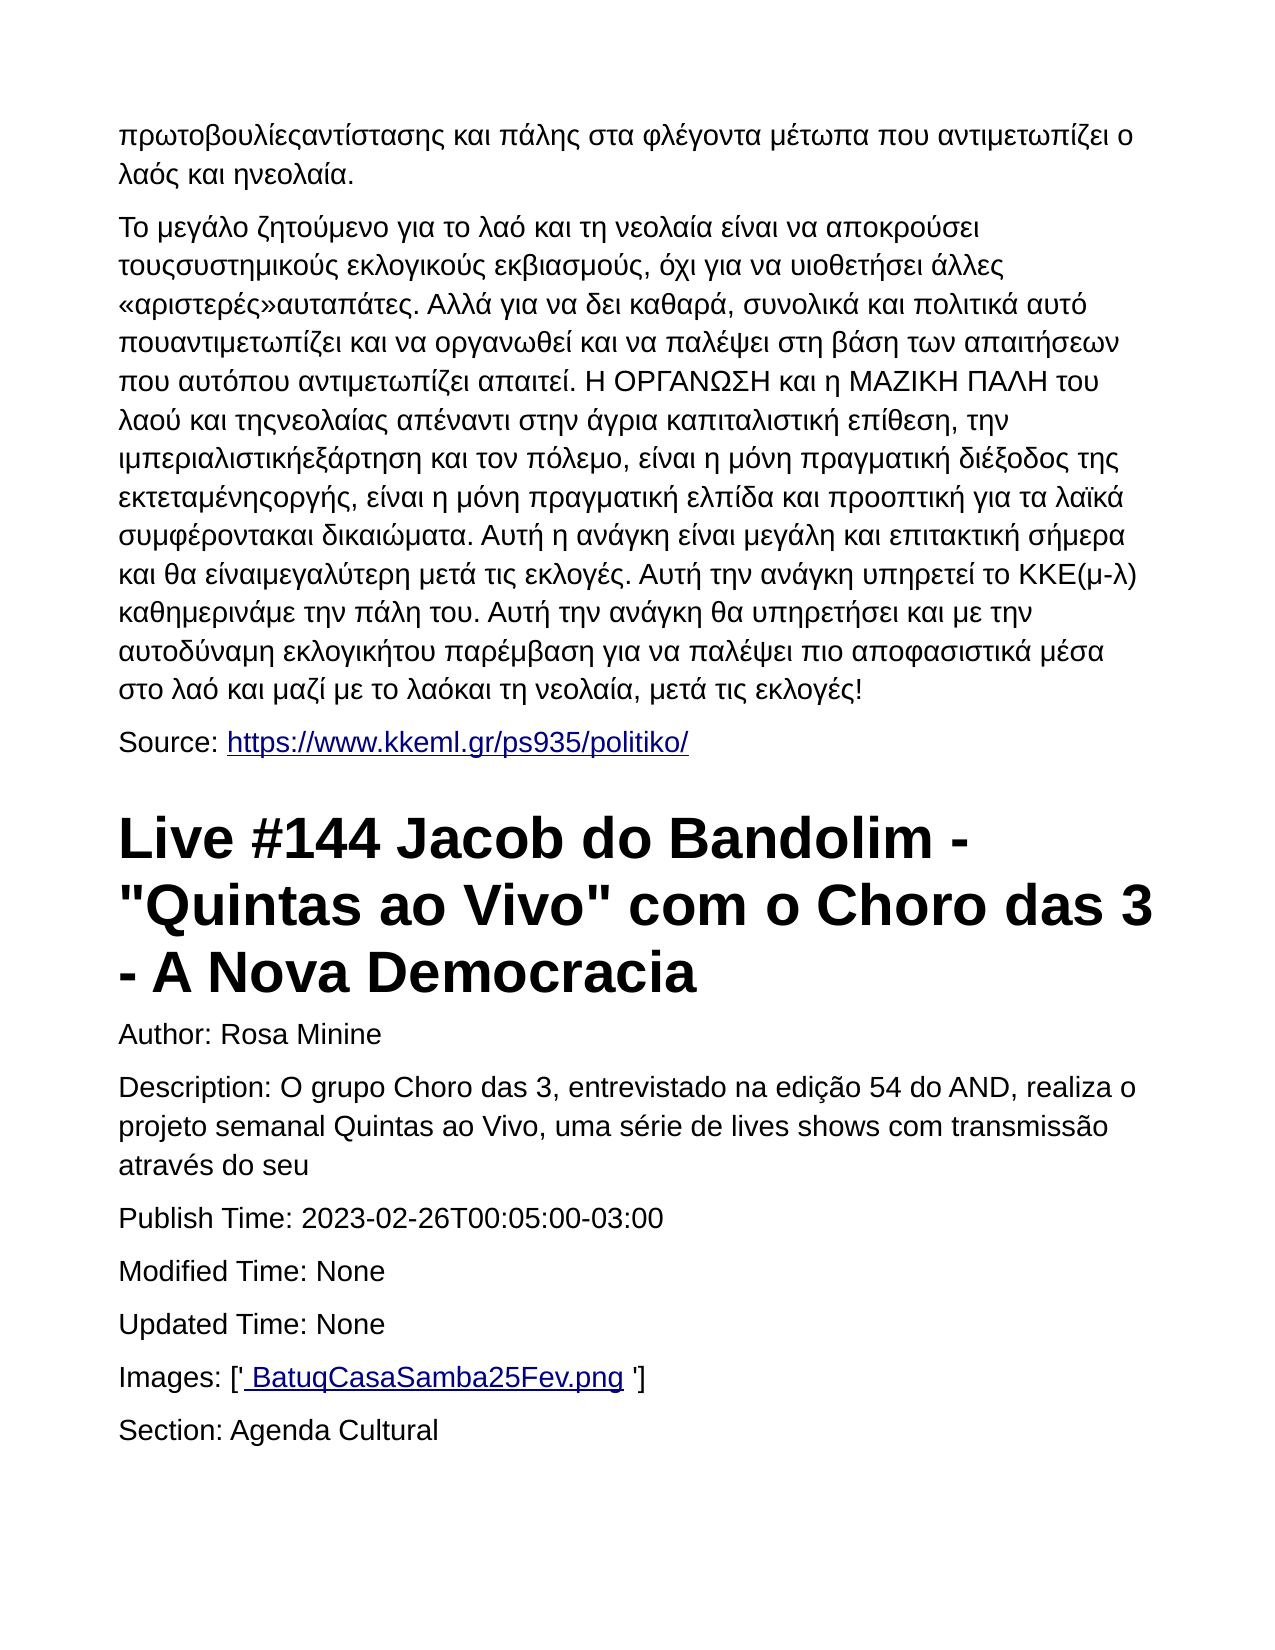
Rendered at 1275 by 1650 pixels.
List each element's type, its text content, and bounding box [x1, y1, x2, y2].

text Source: https://www.kkeml.gr/ps935/politiko/ [118, 725, 1157, 759]
text πρωτοβουλίεςαντίστασης και πάλης στα φλέγοντα μέτωπα που αντιμετωπίζει ο λαός και ηνεολαία. [118, 118, 1157, 190]
text Description: O grupo Choro das 3, entrevistado na edição 54 do AND, realiza o projeto semanal Quintas ao Vivo, uma série de lives shows com transmissão através do seu [118, 1070, 1157, 1181]
text Modified Time: None [118, 1254, 1157, 1287]
text Publish Time: 2023-02-26T00:05:00-03:00 [118, 1201, 1157, 1234]
subtitle Live #144 Jacob do Bandolim - "Quintas ao Vivo" com o Choro das 3 - A Nova Democracia [118, 803, 1157, 1005]
text Το μεγάλο ζητούμενο για το λαό και τη νεολαία είναι να αποκρούσει τουςσυστημικούς εκλογικούς εκβιασμούς, όχι για να υιοθετήσει άλλες «αριστερές»αυταπάτες. Αλλά για να δει καθαρά, συνολικά και πολιτικά αυτό πουαντιμετωπίζει και να οργανωθεί και να παλέψει στη βάση των απαιτήσεων που αυτόπου αντιμετωπίζει απαιτεί. Η ΟΡΓΑΝΩΣΗ και η ΜΑΖΙΚΗ ΠΑΛΗ του λαού και τηςνεολαίας απέναντι στην άγρια καπιταλιστική επίθεση, την ιμπεριαλιστικήεξάρτηση και τον πόλεμο, είναι η μόνη πραγματική διέξοδος της εκτεταμένηςοργής, είναι η μόνη πραγματική ελπίδα και προοπτική για τα λαϊκά συμφέροντακαι δικαιώματα. Αυτή η ανάγκη είναι μεγάλη και επιτακτική σήμερα και θα είναιμεγαλύτερη μετά τις εκλογές. Αυτή την ανάγκη υπηρετεί το ΚΚΕ(μ-λ) καθημερινάμε την πάλη του. Αυτή την ανάγκη θα υπηρετήσει και με την αυτοδύναμη εκλογικήτου παρέμβαση για να παλέψει πιο αποφασιστικά μέσα στο λαό και μαζί με το λαόκαι τη νεολαία, μετά τις εκλογές! [118, 210, 1157, 706]
text Images: [' BatuqCasaSamba25Fev.png '] [118, 1360, 1157, 1393]
text Author: Rosa Minine [118, 1017, 1157, 1051]
text Section: Agenda Cultural [118, 1413, 1157, 1447]
text Updated Time: None [118, 1307, 1157, 1340]
